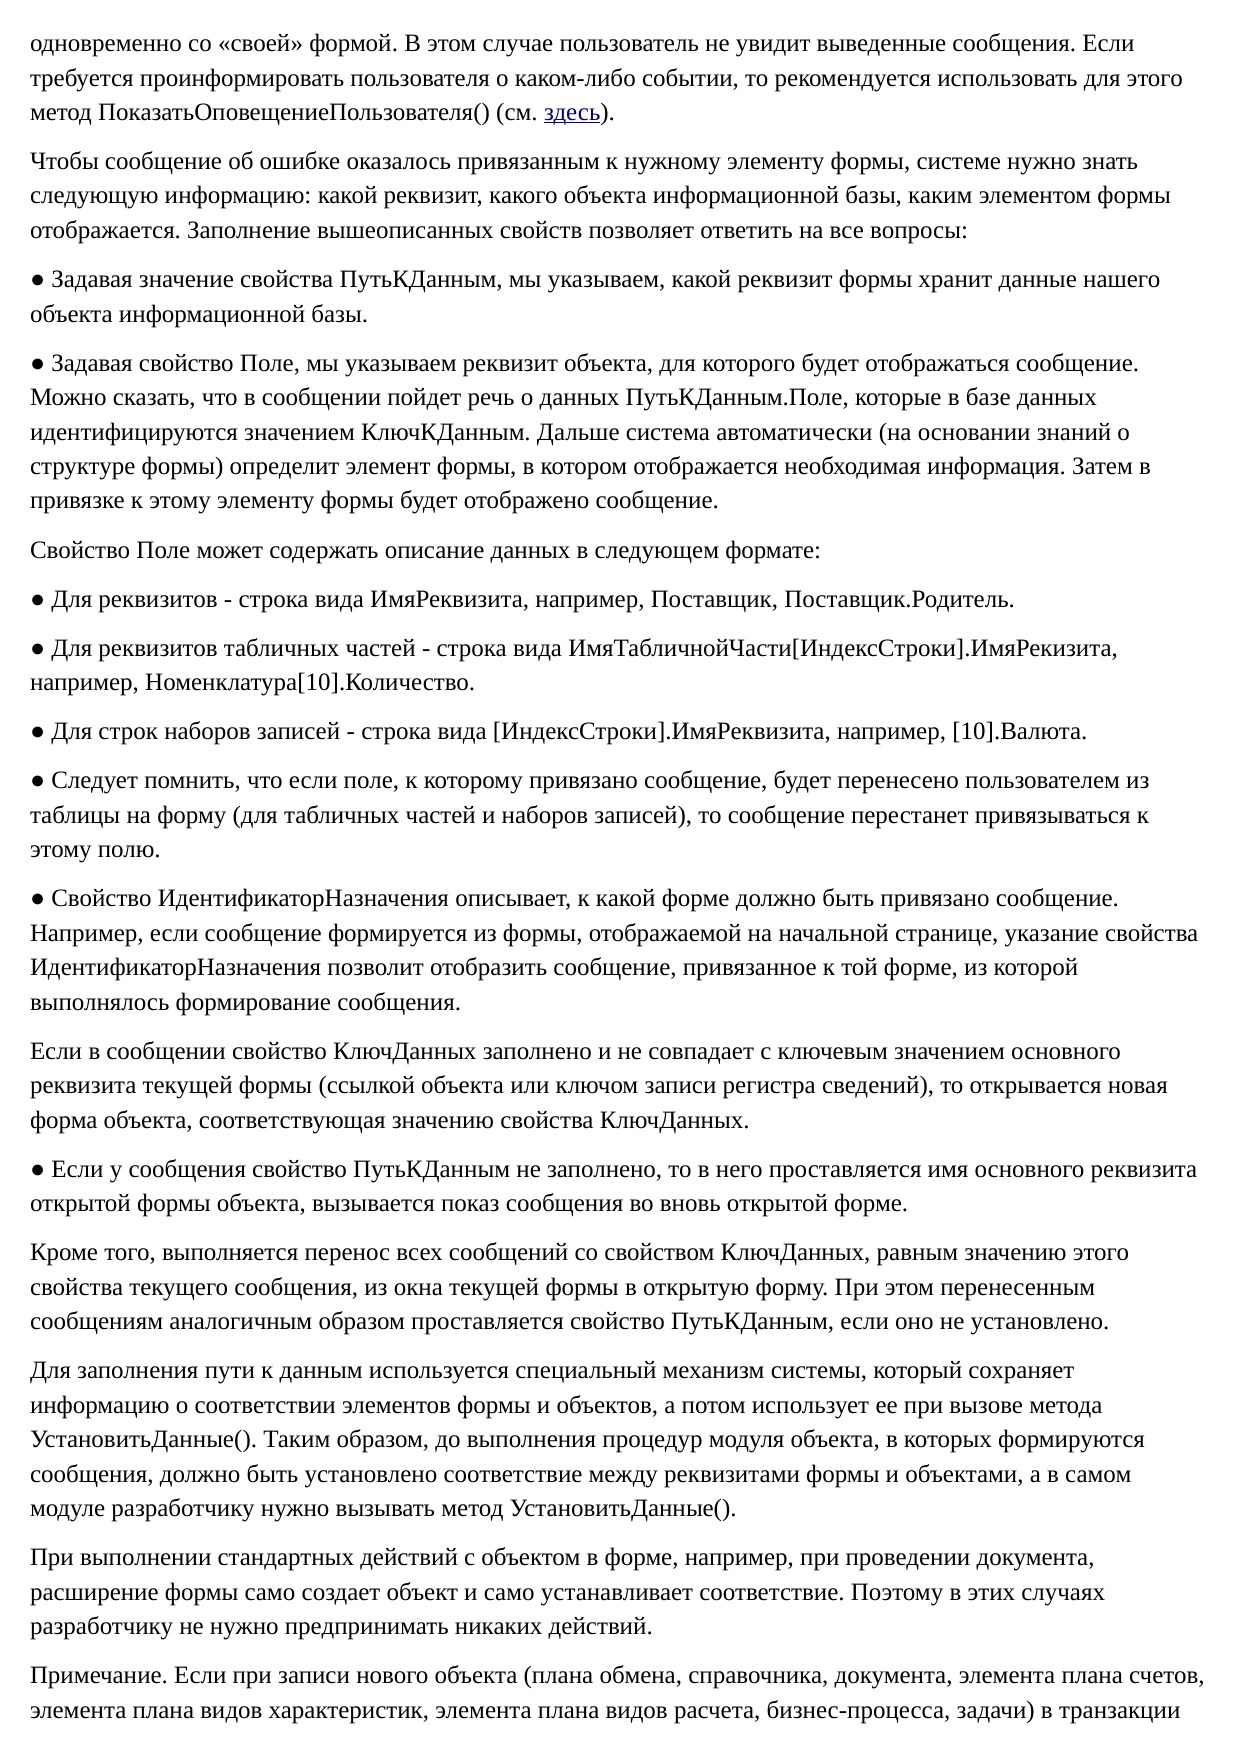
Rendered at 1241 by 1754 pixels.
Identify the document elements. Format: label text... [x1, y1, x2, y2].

text ● Задавая свойство Поле, мы указываем реквизит объекта, для которого будет отображаться сообщение. Можно сказать, что в сообщении пойдет речь о данных ПутьКДанным.Поле, которые в базе данных идентифицируются значением КлючКДанным. Дальше система автоматически (на основании знаний о структуре формы) определит элемент формы, в котором отображается необходимая информация. Затем в привязке к этому элементу формы будет отображено сообщение. [30, 348, 1211, 514]
text Свойство Поле может содержать описание данных в следующем формате: [30, 535, 1211, 563]
text ● Для реквизитов ‑ строка вида ИмяРеквизита, например, Поставщик, Поставщик.Родитель. [30, 584, 1211, 612]
text При выполнении стандартных действий с объектом в форме, например, при проведении документа, расширение формы само создает объект и само устанавливает соответствие. Поэтому в этих случаях разработчику не нужно предпринимать никаких действий. [30, 1542, 1211, 1640]
text ● Для строк наборов записей ‑ строка вида [ИндексСтроки].ИмяРеквизита, например, [10].Валюта. [30, 716, 1211, 745]
text ● Для реквизитов табличных частей ‑ строка вида ИмяТабличнойЧасти[ИндексСтроки].ИмяРекизита, например, Номенклатура[10].Количество. [30, 633, 1211, 696]
text одновременно со «своей» формой. В этом случае пользователь не увидит выведенные сообщения. Если требуется проинформировать пользователя о каком-либо событии, то рекомендуется использовать для этого метод ПоказатьОповещениеПользователя() (см. здесь). [30, 28, 1211, 126]
text Если в сообщении свойство КлючДанных заполнено и не совпадает с ключевым значением основного реквизита текущей формы (ссылкой объекта или ключом записи регистра сведений), то открывается новая форма объекта, соответствующая значению свойства КлючДанных. [30, 1036, 1211, 1134]
text Кроме того, выполняется перенос всех сообщений со свойством КлючДанных, равным значению этого свойства текущего сообщения, из окна текущей формы в открытую форму. При этом перенесенным сообщениям аналогичным образом проставляется свойство ПутьКДанным, если оно не установлено. [30, 1237, 1211, 1335]
text ● Задавая значение свойства ПутьКДанным, мы указываем, какой реквизит формы хранит данные нашего объекта информационной базы. [30, 264, 1211, 327]
text ● Свойство ИдентификаторНазначения описывает, к какой форме должно быть привязано сообщение. Например, если сообщение формируется из формы, отображаемой на начальной странице, указание свойства ИдентификаторНазначения позволит отобразить сообщение, привязанное к той форме, из которой выполнялось формирование сообщения. [30, 883, 1211, 1016]
text Примечание. Если при записи нового объекта (плана обмена, справочника, документа, элемента плана счетов, элемента плана видов характеристик, элемента плана видов расчета, бизнес-процесса, задачи) в транзакции [30, 1661, 1211, 1724]
text Для заполнения пути к данным используется специальный механизм системы, который сохраняет информацию о соответствии элементов формы и объектов, а потом использует ее при вызове метода УстановитьДанные(). Таким образом, до выполнения процедур модуля объекта, в которых формируются сообщения, должно быть установлено соответствие между реквизитами формы и объектами, а в самом модуле разработчику нужно вызывать метод УстановитьДанные(). [30, 1356, 1211, 1522]
text ● Если у сообщения свойство ПутьКДанным не заполнено, то в него проставляется имя основного реквизита открытой формы объекта, вызывается показ сообщения во вновь открытой форме. [30, 1154, 1211, 1217]
text ● Следует помнить, что если поле, к которому привязано сообщение, будет перенесено пользователем из таблицы на форму (для табличных частей и наборов записей), то сообщение перестанет привязываться к этому полю. [30, 765, 1211, 863]
text Чтобы сообщение об ошибке оказалось привязанным к нужному элементу формы, системе нужно знать следующую информацию: какой реквизит, какого объекта информационной базы, каким элементом формы отображается. Заполнение вышеописанных свойств позволяет ответить на все вопросы: [30, 146, 1211, 244]
